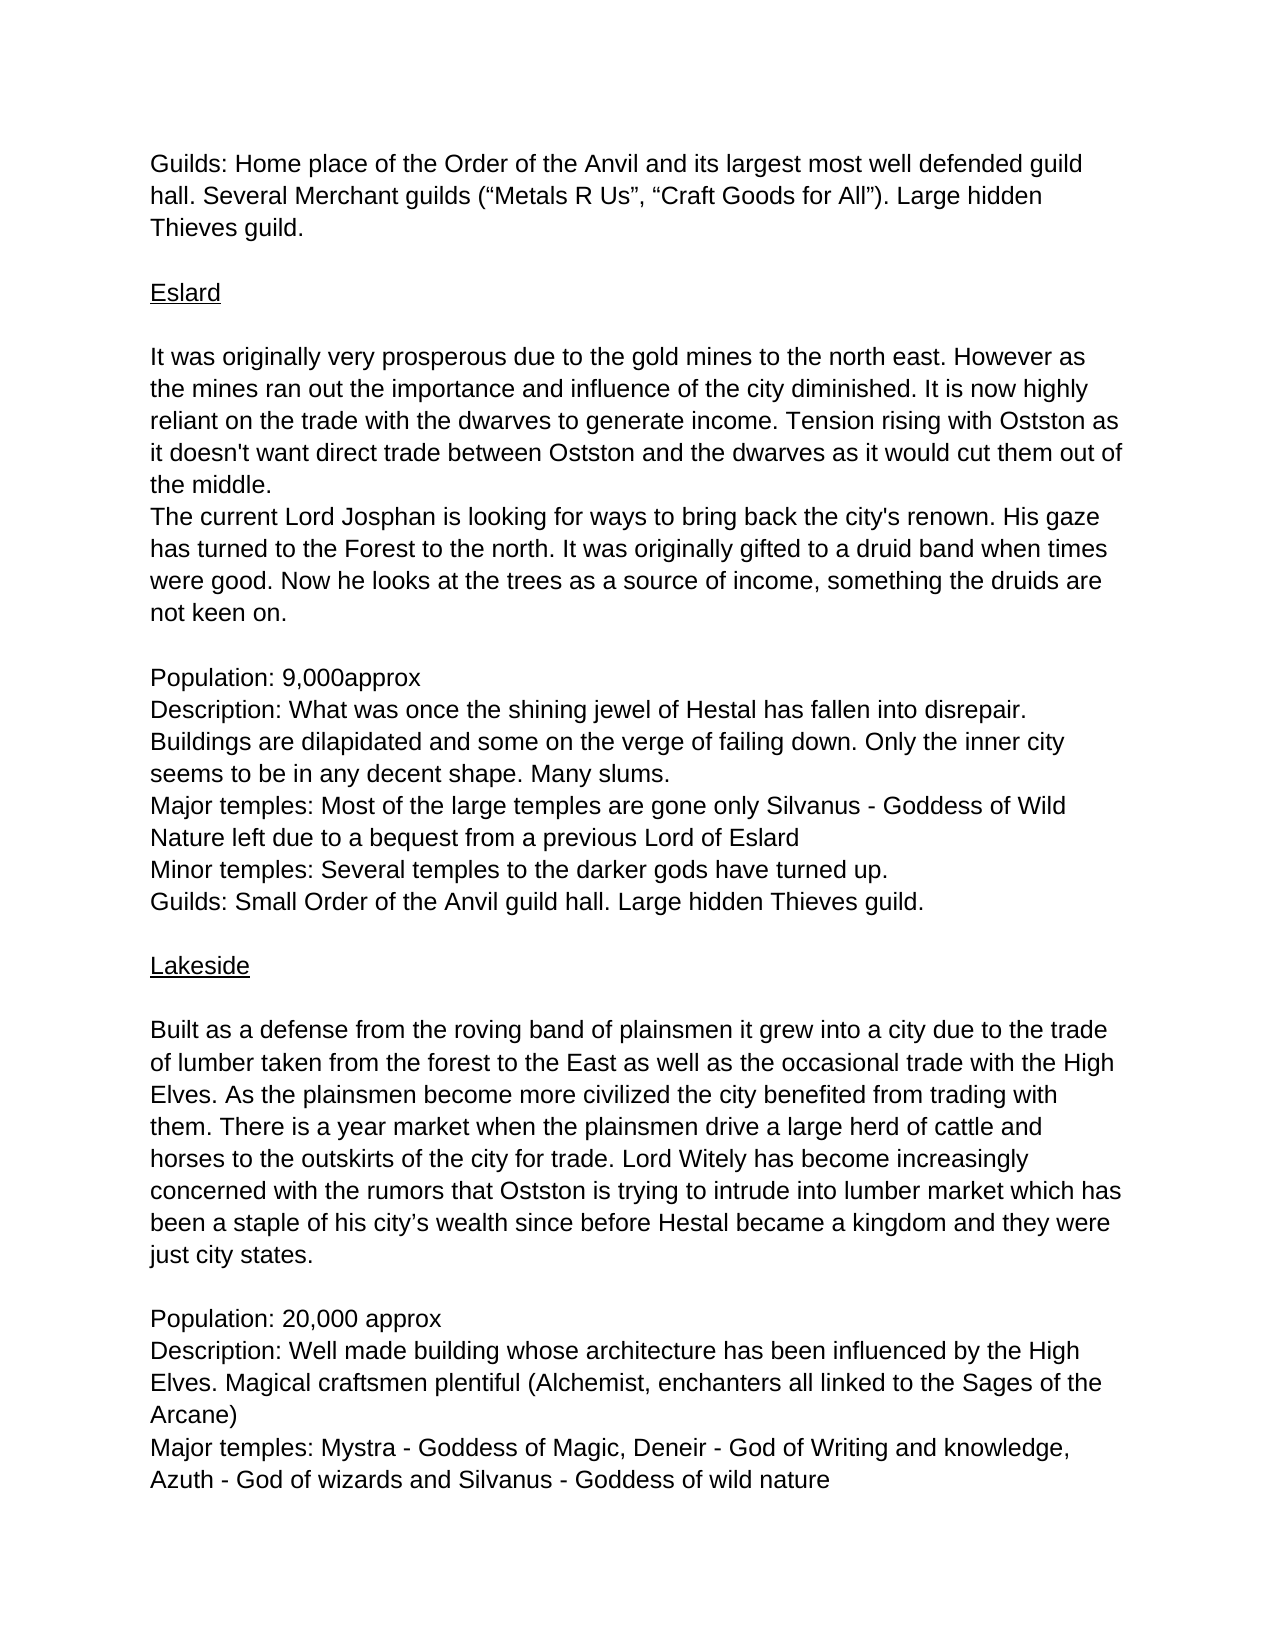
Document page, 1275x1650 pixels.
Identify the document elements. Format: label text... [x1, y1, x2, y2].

text Description: What was once the shining jewel of Hestal has fallen into disrepair. Buildings are dilapidated and some on the verge of failing down. Only the inner city seems to be in any decent shape. Many slums. [150, 695, 1125, 787]
text Description: Well made building whose architecture has been influenced by the High Elves. Magical craftsmen plentiful (Alchemist, enchanters all linked to the Sages of the Arcane) [150, 1337, 1125, 1429]
text Population: 9,000approx [150, 663, 1125, 691]
text Major temples: Most of the large temples are gone only Silvanus - Goddess of Wild Nature left due to a bequest from a previous Lord of Eslard [150, 792, 1125, 852]
text The current Lord Josphan is looking for ways to bring back the city's renown. His gaze has turned to the Forest to the north. It was originally gifted to a druid band when times were good. Now he looks at the trees as a source of income, something the druids are not keen on. [150, 503, 1125, 627]
text Population: 20,000 approx [150, 1305, 1125, 1333]
text Major temples: Mystra - Goddess of Magic, Deneir - God of Writing and knowledge, Azuth - God of wizards and Silvanus - Goddess of wild nature [150, 1433, 1125, 1493]
text It was originally very prosperous due to the gold mines to the north east. However as the mines ran out the importance and influence of the city diminished. It is now highly reliant on the trade with the dwarves to generate income. Tension rising with Ostston as it doesn't want direct trade between Ostston and the dwarves as it would cut them out of the middle. [150, 342, 1125, 499]
text Built as a defense from the roving band of plainsmen it grew into a city due to the trade of lumber taken from the forest to the East as well as the occasional trade with the High Elves. As the plainsmen become more civilized the city benefited from trading with them. There is a year market when the plainsmen drive a large herd of cattle and horses to the outskirts of the city for trade. Lord Witely has become increasingly concerned with the rumors that Ostston is trying to intrude into lumber market which has been a staple of his city’s wealth since before Hestal became a kingdom and they were just city states. [150, 1016, 1125, 1269]
text Lakeside [150, 952, 1125, 980]
text Guilds: Home place of the Order of the Anvil and its largest most well defended guild hall. Several Merchant guilds (“Metals R Us”, “Craft Goods for All”). Large hidden Thieves guild. [150, 150, 1125, 242]
text Guilds: Small Order of the Anvil guild hall. Large hidden Thieves guild. [150, 888, 1125, 916]
text Minor temples: Several temples to the darker gods have turned up. [150, 856, 1125, 884]
text Eslard [150, 278, 1125, 306]
